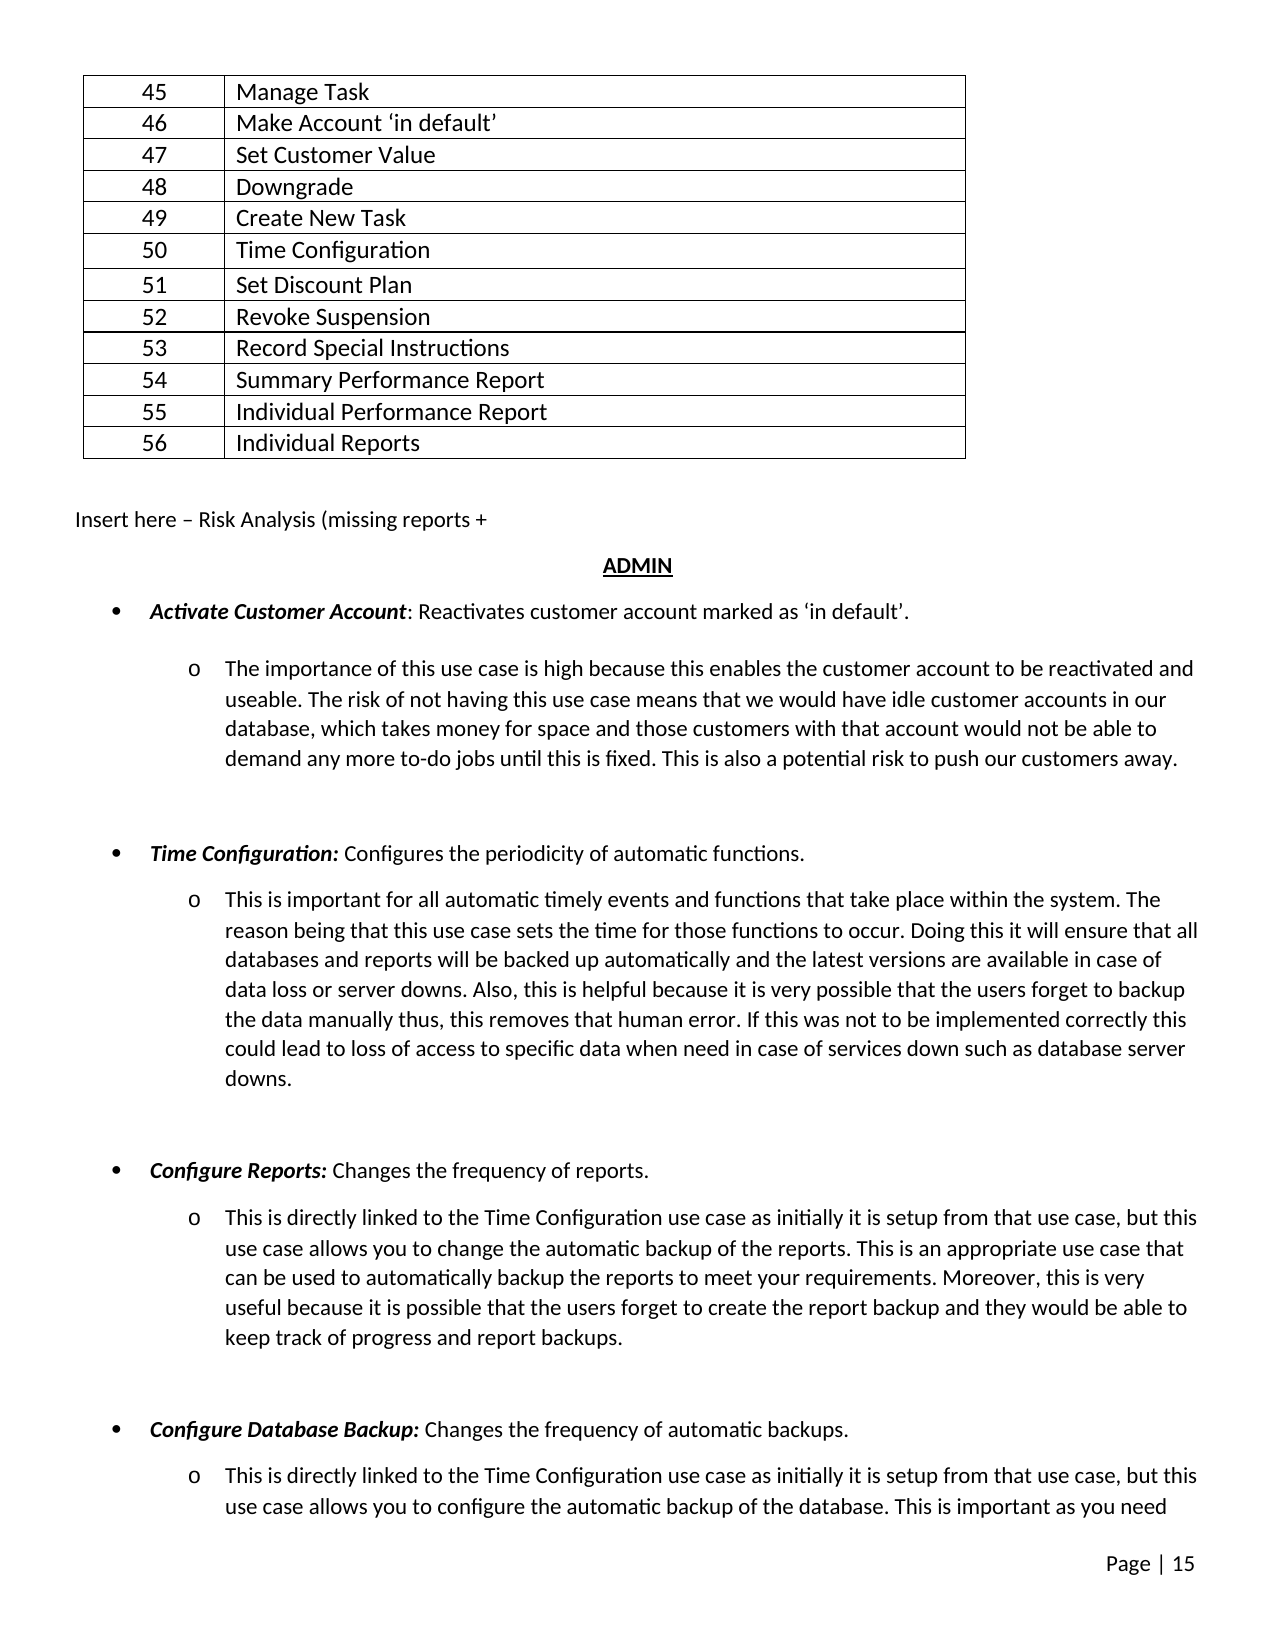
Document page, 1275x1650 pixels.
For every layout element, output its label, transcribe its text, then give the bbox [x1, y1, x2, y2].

table_cell Downgrade [225, 171, 965, 201]
table_cell 45 [84, 76, 224, 107]
table_cell 53 [84, 333, 224, 363]
list This is directly linked to the Time Configuration use case as initially it is setup from that use case, but this use case allows you to change the automatic backup of the reports. This is an appropriate use case that can be used to automatically backup the reports to meet your requirements. Moreover, this is very useful because it is possible that the users forget to create the report backup and they would be able to keep track of progress and report backups. [187, 1203, 1200, 1351]
table_cell Time Configuration [225, 234, 965, 268]
text Insert here – Risk Analysis (missing reports + [75, 505, 1200, 533]
list The importance of this use case is high because this enables the customer account to be reactivated and useable. The risk of not having this use case means that we would have idle customer accounts in our database, which takes money for space and those customers with that account would not be able to demand any more to-do jobs until this is fixed. This is also a potential risk to push our customers away. [187, 654, 1200, 772]
table_cell Create New Task [225, 202, 965, 233]
table_cell 46 [84, 108, 224, 138]
table_cell 55 [84, 396, 224, 426]
table_cell Manage Task [225, 76, 965, 107]
text ADMIN [75, 551, 1200, 579]
list This is important for all automatic timely events and functions that take place within the system. The reason being that this use case sets the time for those functions to occur. Doing this it will ensure that all databases and reports will be backed up automatically and the latest versions are available in case of data loss or server downs. Also, this is helpful because it is very possible that the users forget to backup the data manually thus, this removes that human error. If this was not to be implemented correctly this could lead to loss of access to specific data when need in case of services down such as database server downs. [187, 885, 1200, 1092]
table_cell 48 [84, 171, 224, 201]
table_cell 52 [84, 301, 224, 331]
table_cell 54 [84, 364, 224, 394]
table_cell Set Customer Value [225, 139, 965, 170]
table_cell 51 [84, 269, 224, 300]
table_cell Summary Performance Report [225, 364, 965, 394]
table_cell Set Discount Plan [225, 269, 965, 300]
list Configure Reports: Changes the frequency of reports. [112, 1157, 1200, 1185]
table_cell 50 [84, 234, 224, 268]
table_cell 56 [84, 427, 224, 458]
table_cell 47 [84, 139, 224, 170]
list Activate Customer Account: Reactivates customer account marked as ‘in default’. [112, 597, 1200, 625]
table_cell Individual Performance Report [225, 396, 965, 426]
table_cell Make Account ‘in default’ [225, 108, 965, 138]
table_cell Revoke Suspension [225, 301, 965, 331]
table_cell 49 [84, 202, 224, 233]
table_cell Individual Reports [225, 427, 965, 458]
table_cell Record Special Instructions [225, 333, 965, 363]
list Time Configuration: Configures the periodicity of automatic functions. [112, 839, 1200, 867]
list Configure Database Backup: Changes the frequency of automatic backups. [112, 1415, 1200, 1443]
list This is directly linked to the Time Configuration use case as initially it is setup from that use case, but this use case allows you to configure the automatic backup of the database. This is important as you need [187, 1462, 1200, 1521]
